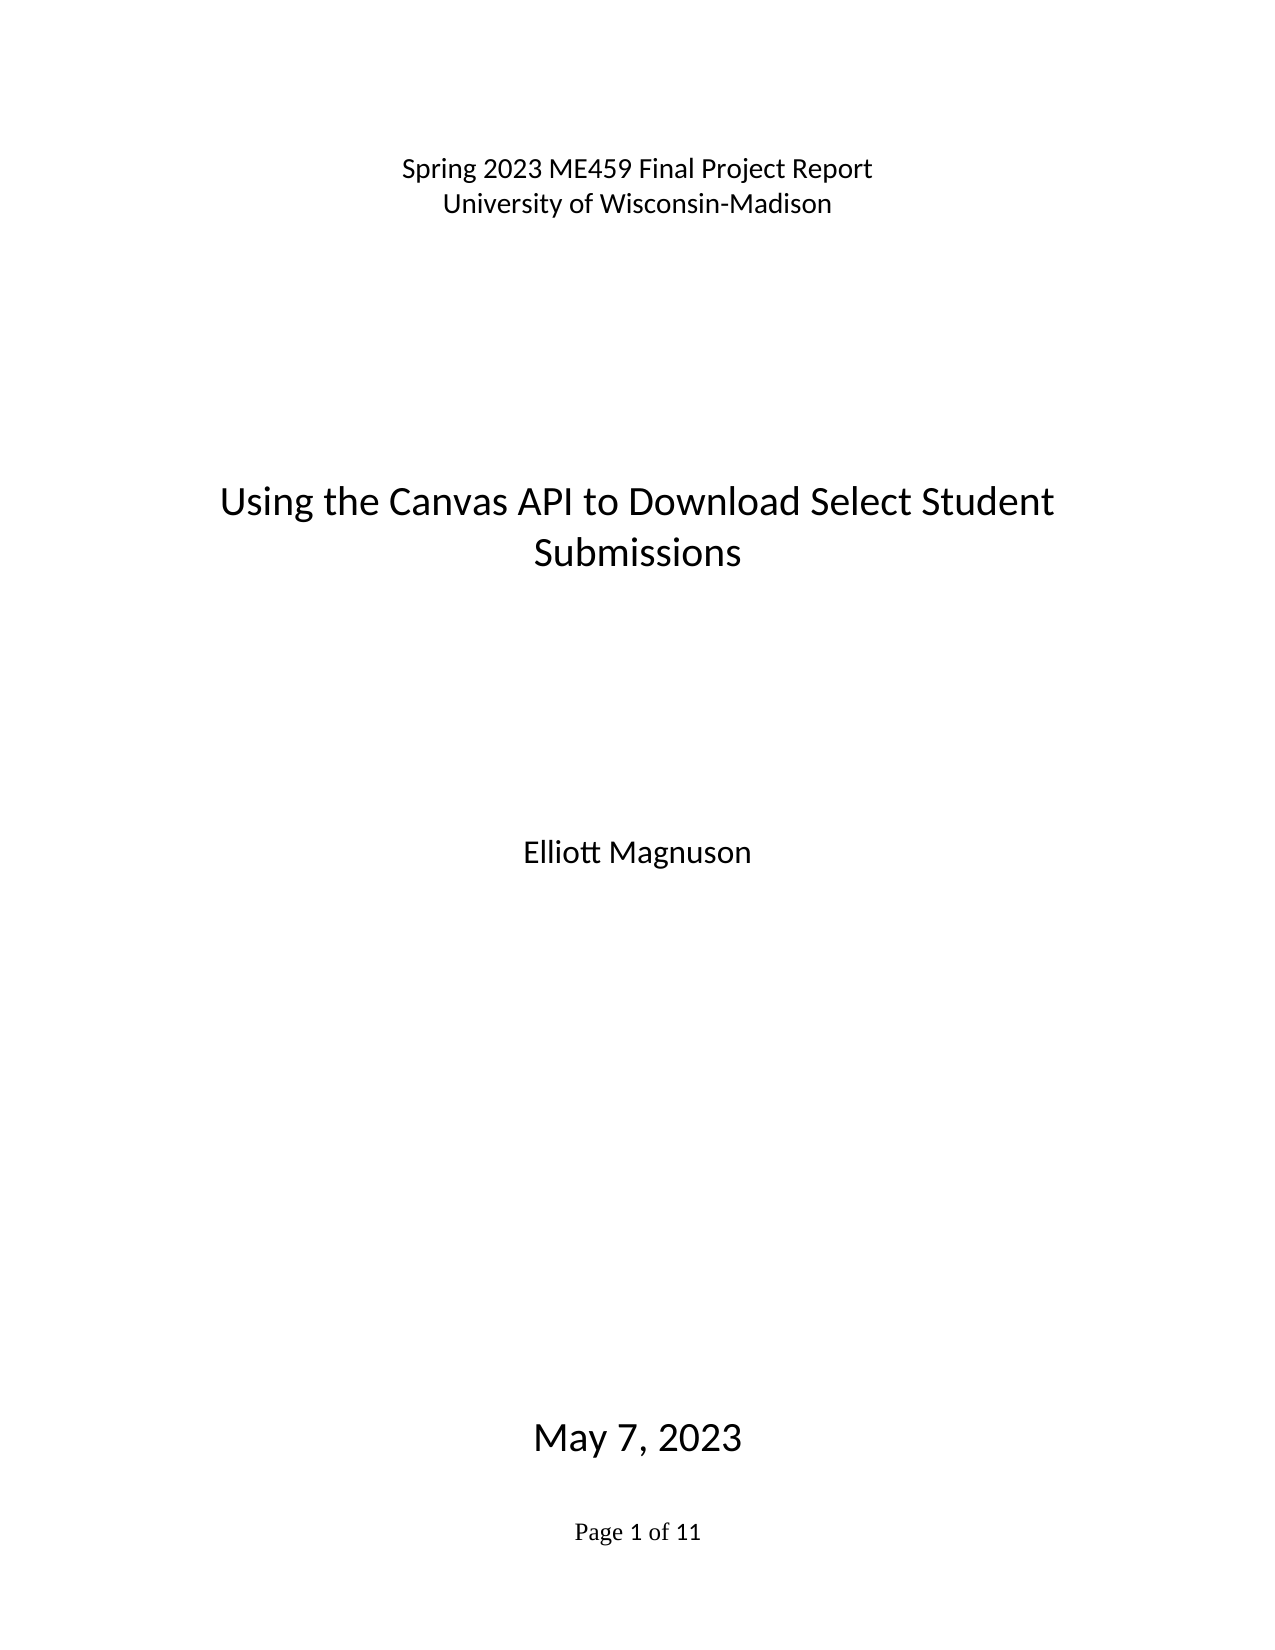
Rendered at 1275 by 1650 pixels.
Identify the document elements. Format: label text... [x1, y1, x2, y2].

text Elliott Magnuson [112, 831, 1162, 872]
text Spring 2023 ME459 Final Project Report [112, 150, 1162, 186]
text Using the Canvas API to Download Select Student Submissions [112, 475, 1162, 577]
text May 7, 2023 [112, 1411, 1162, 1462]
text University of Wisconsin-Madison [112, 186, 1162, 221]
